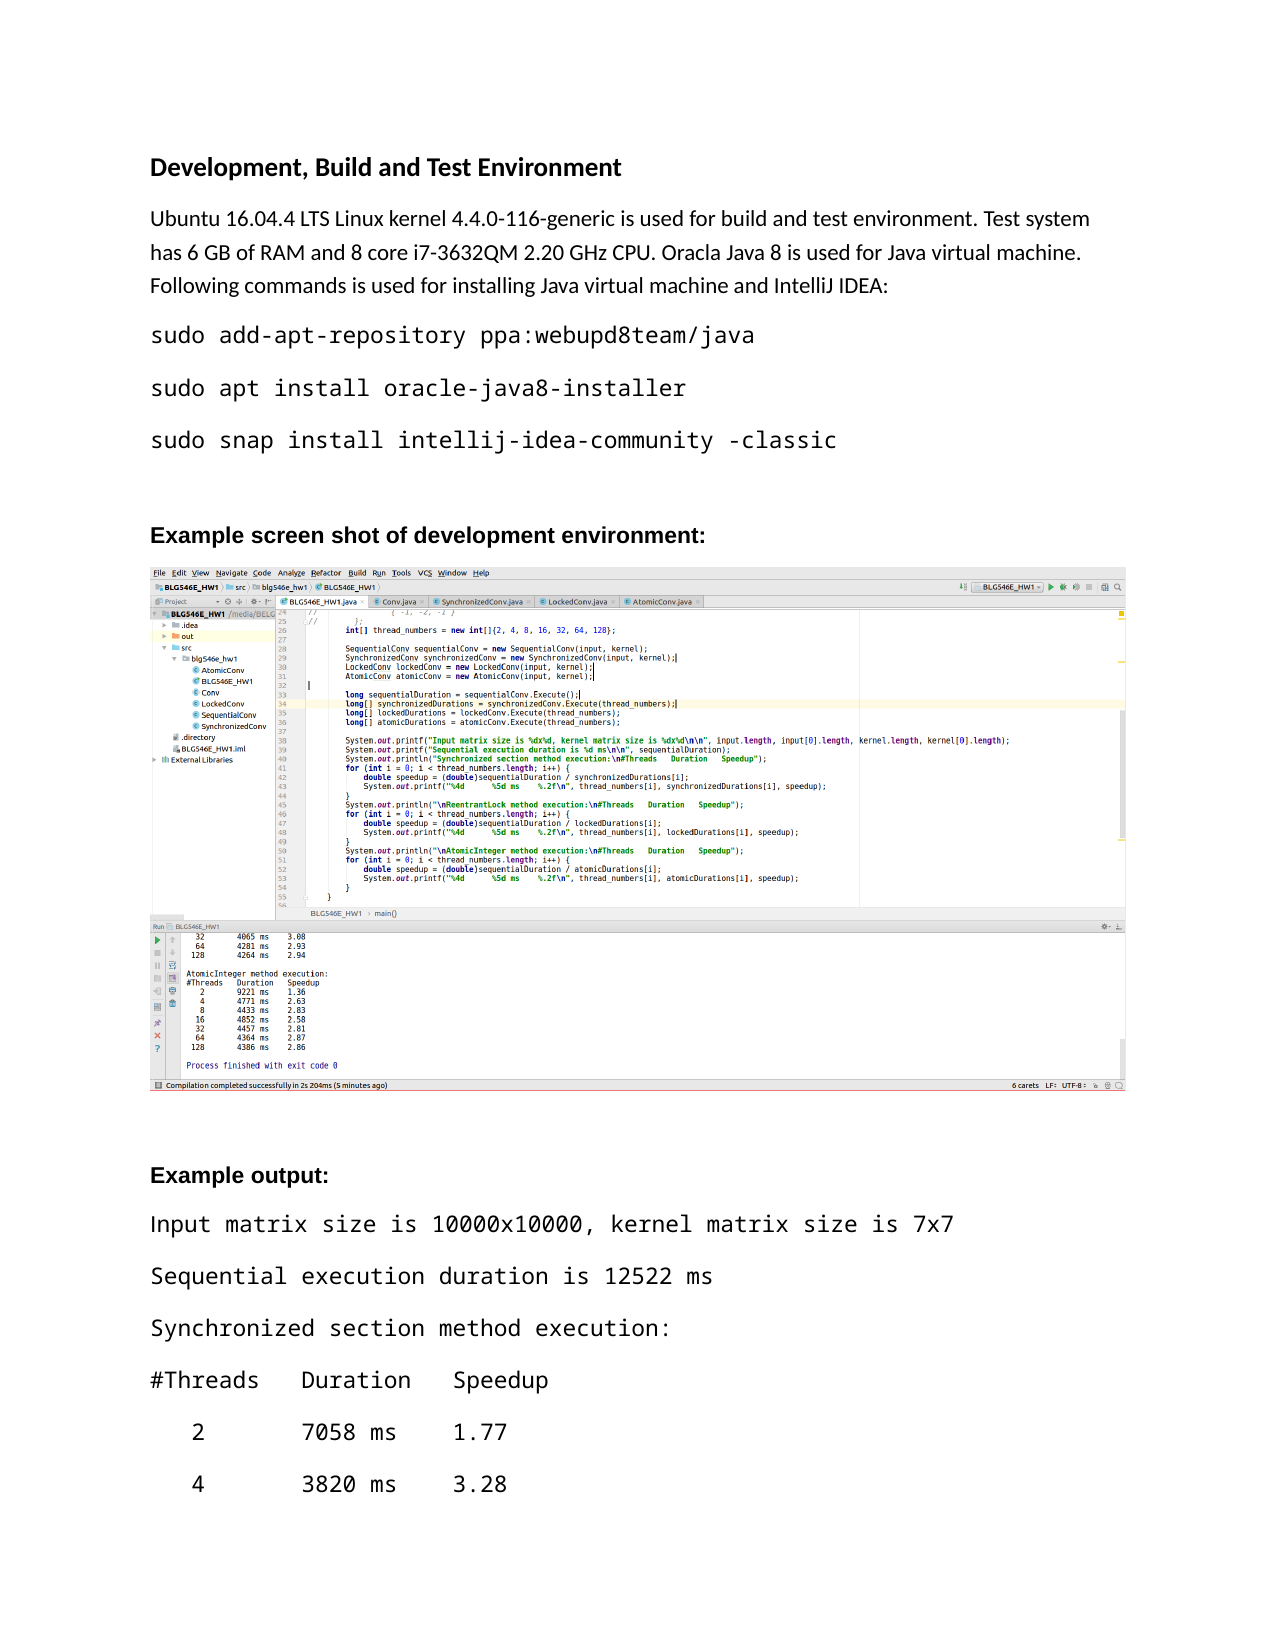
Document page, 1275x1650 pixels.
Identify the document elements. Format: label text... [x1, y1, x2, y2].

text Ubuntu 16.04.4 LTS Linux kernel 4.4.0-116-generic is used for build and test environment. Test system has 6 GB of RAM and 8 core i7-3632QM 2.20 GHz CPU. Oracla Java 8 is used for Java virtual machine. Following commands is used for installing Java virtual machine and IntelliJ IDEA: [150, 204, 1125, 299]
text sudo add-apt-repository ppa:webupd8team/java [150, 319, 1125, 351]
text #Threads Duration Speedup [150, 1364, 1125, 1395]
text sudo snap install intellij-idea-community -classic [150, 423, 1125, 455]
text Development, Build and Test Environment [150, 150, 1125, 183]
text Synchronized section method execution: [150, 1312, 1125, 1343]
text sudo apt install oracle-java8-installer [150, 371, 1125, 403]
text 4 3820 ms 3.28 [150, 1468, 1125, 1499]
text 2 7058 ms 1.77 [150, 1416, 1125, 1447]
text Sequential execution duration is 12522 ms [150, 1260, 1125, 1291]
text Input matrix size is 10000x10000, kernel matrix size is 7x7 [150, 1208, 1125, 1239]
picture [150, 567, 1125, 1091]
text Example screen shot of development environment: [150, 522, 1125, 548]
text Example output: [150, 1162, 1125, 1188]
